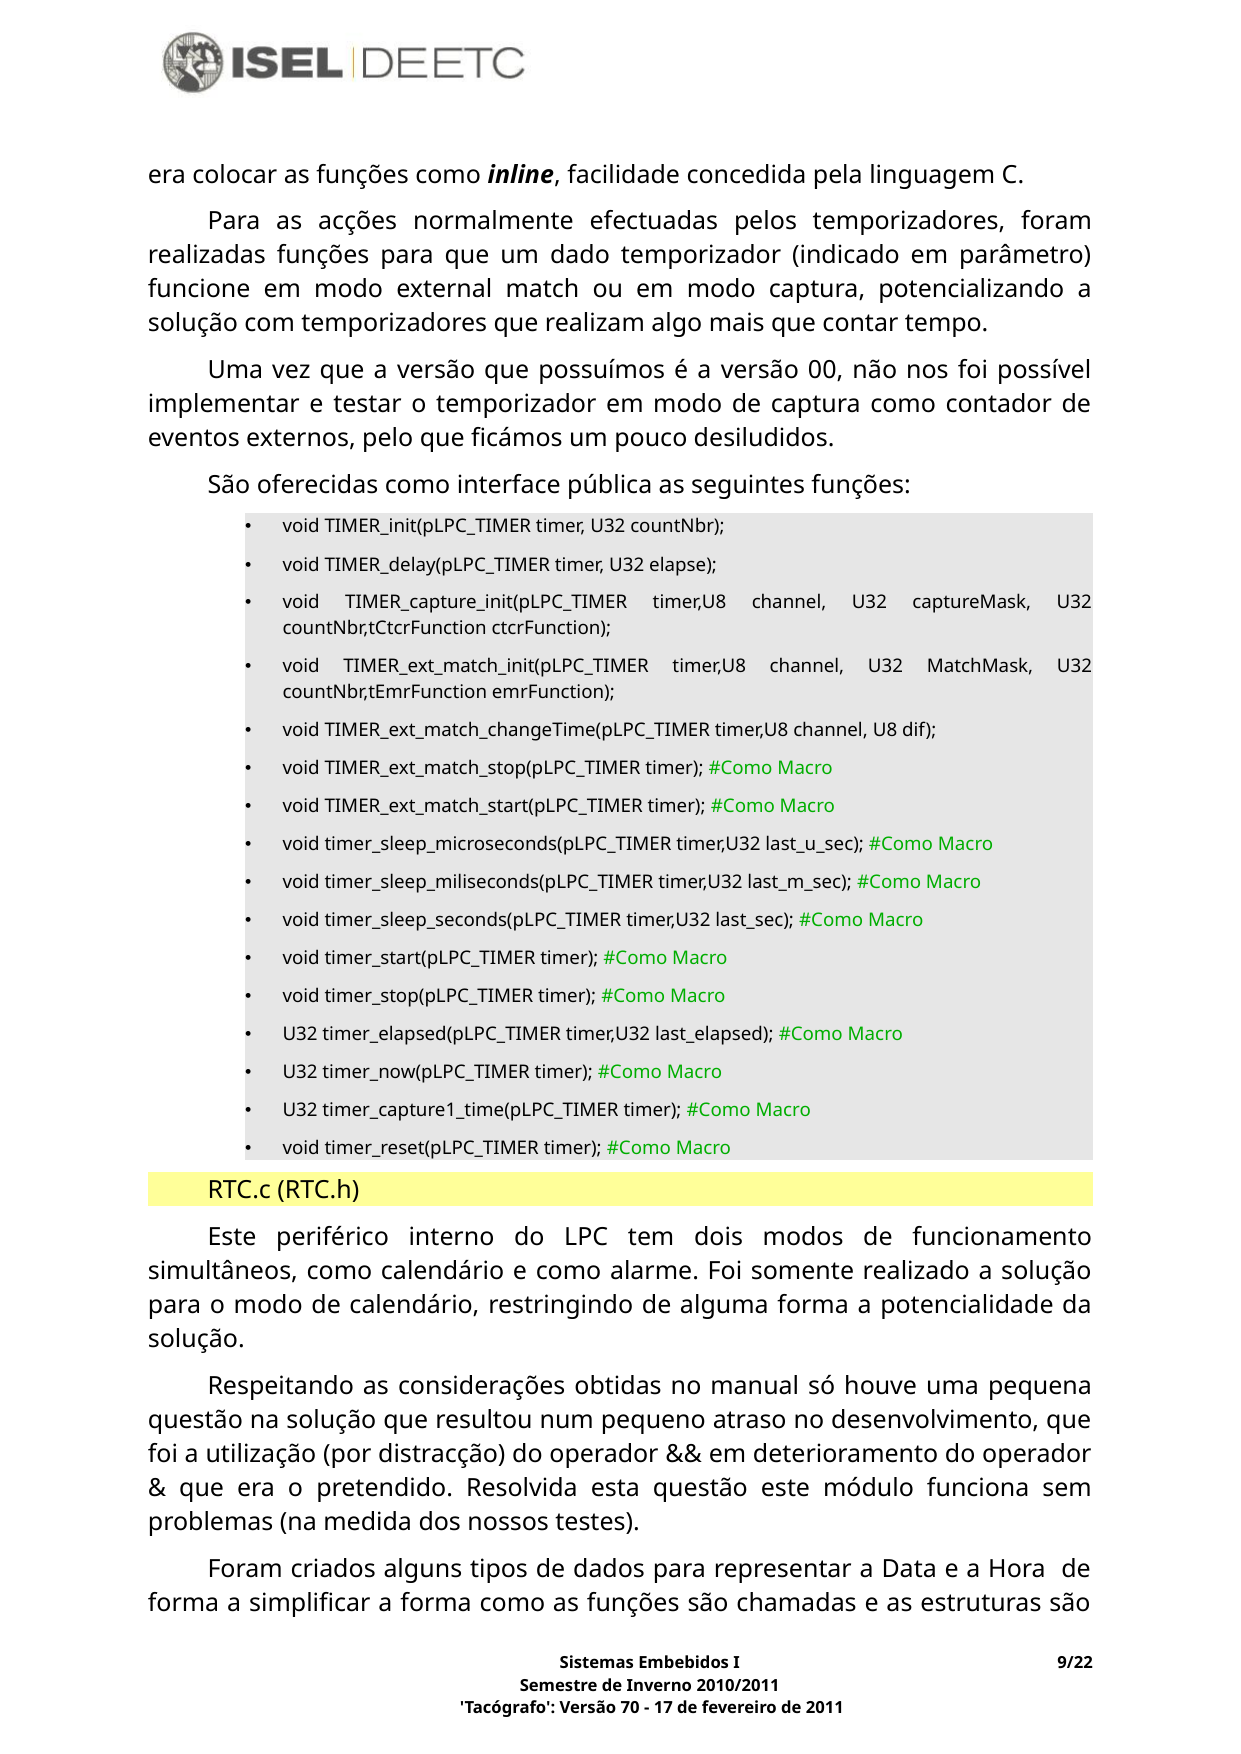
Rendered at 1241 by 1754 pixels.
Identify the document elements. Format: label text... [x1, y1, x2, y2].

text Este periférico interno do LPC tem dois modos de funcionamento simultâneos, como calendário e como alarme. Foi somente realizado a solução para o modo de calendário, restringindo de alguma forma a potencialidade da solução. [148, 1219, 1093, 1355]
list U32 timer_capture1_time(pLPC_TIMER timer); #Como Macro [245, 1096, 1093, 1122]
list void timer_sleep_seconds(pLPC_TIMER timer,U32 last_sec); #Como Macro [245, 906, 1093, 932]
text São oferecidas como interface pública as seguintes funções: [148, 466, 1093, 500]
list U32 timer_elapsed(pLPC_TIMER timer,U32 last_elapsed); #Como Macro [245, 1020, 1093, 1046]
list void timer_sleep_microseconds(pLPC_TIMER timer,U32 last_u_sec); #Como Macro [245, 830, 1093, 856]
list void TIMER_ext_match_stop(pLPC_TIMER timer); #Como Macro [245, 754, 1093, 779]
list void TIMER_ext_match_start(pLPC_TIMER timer); #Como Macro [245, 792, 1093, 817]
text Uma vez que a versão que possuímos é a versão 00, não nos foi possível implementar e testar o temporizador em modo de captura como contador de eventos externos, pelo que ficámos um pouco desiludidos. [148, 352, 1093, 454]
text era colocar as funções como inline, facilidade concedida pela linguagem C. [148, 156, 1093, 190]
list void TIMER_delay(pLPC_TIMER timer, U32 elapse); [245, 551, 1093, 576]
list void timer_start(pLPC_TIMER timer); #Como Macro [245, 944, 1093, 969]
text Foram criados alguns tipos de dados para representar a Data e a Hora de forma a simplificar a forma como as funções são chamadas e as estruturas são [148, 1550, 1093, 1618]
text Para as acções normalmente efectuadas pelos temporizadores, foram realizadas funções para que um dado temporizador (indicado em parâmetro) funcione em modo external match ou em modo captura, potencializando a solução com temporizadores que realizam algo mais que contar tempo. [148, 203, 1093, 339]
list void timer_stop(pLPC_TIMER timer); #Como Macro [245, 982, 1093, 1008]
list void TIMER_capture_init(pLPC_TIMER timer,U8 channel, U32 captureMask, U32 countNbr,tCtcrFunction ctcrFunction); [245, 589, 1093, 640]
list void TIMER_ext_match_changeTime(pLPC_TIMER timer,U8 channel, U8 dif); [245, 716, 1093, 741]
list void timer_sleep_miliseconds(pLPC_TIMER timer,U32 last_m_sec); #Como Macro [245, 868, 1093, 893]
list void TIMER_ext_match_init(pLPC_TIMER timer,U8 channel, U32 MatchMask, U32 countNbr,tEmrFunction emrFunction); [245, 652, 1093, 703]
text RTC.c (RTC.h) [148, 1172, 1093, 1206]
text Respeitando as considerações obtidas no manual só houve uma pequena questão na solução que resultou num pequeno atraso no desenvolvimento, que foi a utilização (por distracção) do operador && em deterioramento do operador & que era o pretendido. Resolvida esta questão este módulo funciona sem problemas (na medida dos nossos testes). [148, 1367, 1093, 1538]
list U32 timer_now(pLPC_TIMER timer); #Como Macro [245, 1058, 1093, 1084]
list void timer_reset(pLPC_TIMER timer); #Como Macro [245, 1134, 1093, 1160]
list void TIMER_init(pLPC_TIMER timer, U32 countNbr); [245, 513, 1093, 538]
picture [153, 17, 555, 118]
